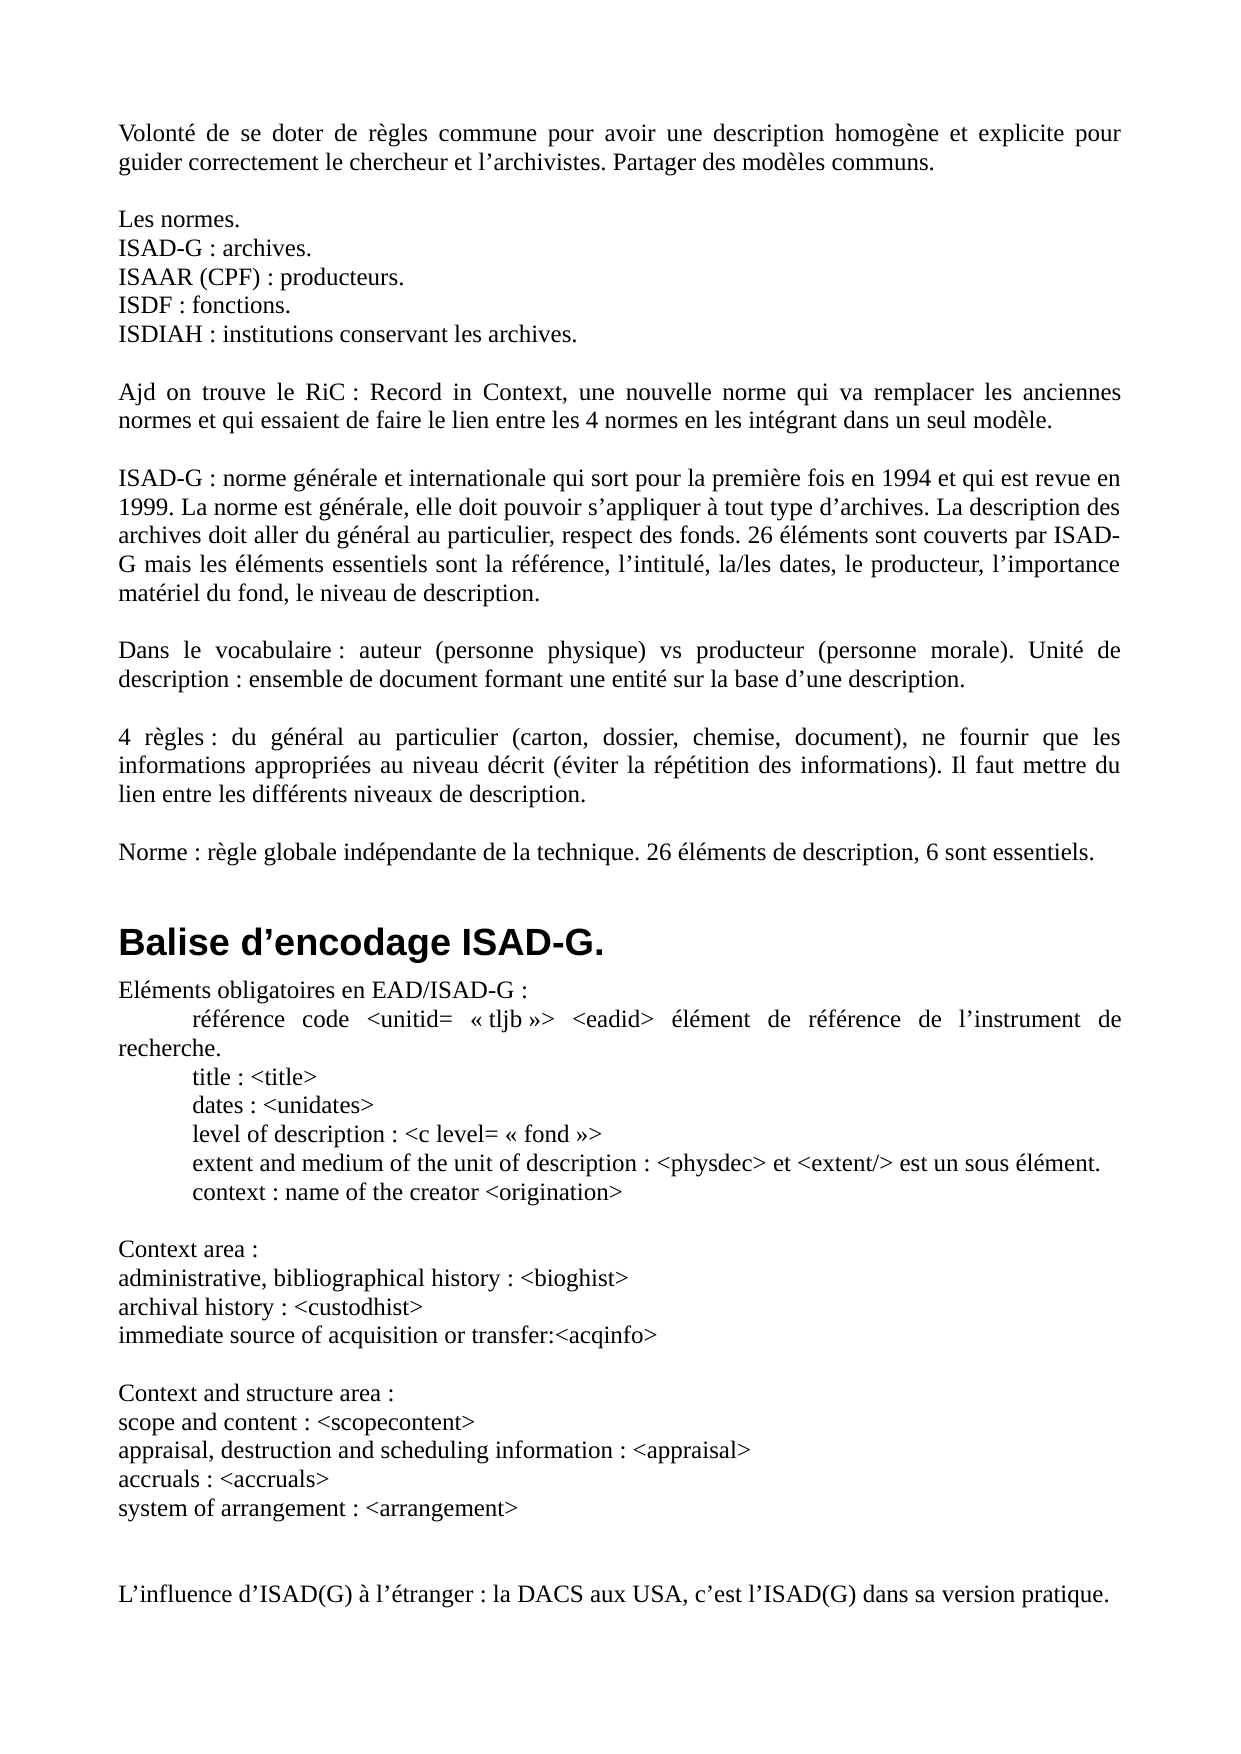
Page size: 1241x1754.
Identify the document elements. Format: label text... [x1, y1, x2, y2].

text appraisal, destruction and scheduling information : <appraisal> [118, 1436, 1122, 1464]
text L’influence d’ISAD(G) à l’étranger : la DACS aux USA, c’est l’ISAD(G) dans sa version pratique. [118, 1579, 1122, 1608]
text scope and content : <scopecontent> [118, 1407, 1122, 1436]
text archival history : <custodhist> [118, 1292, 1122, 1321]
subtitle Balise d’encodage ISAD-G. [118, 919, 1122, 963]
text Ajd on trouve le RiC : Record in Context, une nouvelle norme qui va remplacer les anciennes normes et qui essaient de faire le lien entre les 4 normes en les intégrant dans un seul modèle. [118, 377, 1122, 434]
text 4 règles : du général au particulier (carton, dossier, chemise, document), ne fournir que les informations appropriées au niveau décrit (éviter la répétition des informations). Il faut mettre du lien entre les différents niveaux de description. [118, 722, 1122, 808]
text Eléments obligatoires en EAD/ISAD-G : [118, 976, 1122, 1004]
text title : <title> [118, 1062, 1122, 1091]
text ISAD-G : norme générale et internationale qui sort pour la première fois en 1994 et qui est revue en 1999. La norme est générale, elle doit pouvoir s’appliquer à tout type d’archives. La description des archives doit aller du général au particulier, respect des fonds. 26 éléments sont couverts par ISAD-G mais les éléments essentiels sont la référence, l’intitulé, la/les dates, le producteur, l’importance matériel du fond, le niveau de description. [118, 463, 1122, 607]
text system of arrangement : <arrangement> [118, 1493, 1122, 1522]
text administrative, bibliographical history : <bioghist> [118, 1263, 1122, 1292]
text ISAAR (CPF) : producteurs. [118, 262, 1122, 291]
text Les normes. [118, 204, 1122, 233]
text context : name of the creator <origination> [118, 1177, 1122, 1206]
text extent and medium of the unit of description : <physdec> et <extent/> est un sous élément. [118, 1148, 1122, 1177]
text référence code <unitid= « tljb »> <eadid> élément de référence de l’instrument de recherche. [118, 1004, 1122, 1062]
text immediate source of acquisition or transfer:<acqinfo> [118, 1321, 1122, 1349]
text Volonté de se doter de règles commune pour avoir une description homogène et explicite pour guider correctement le chercheur et l’archivistes. Partager des modèles communs. [118, 118, 1122, 176]
text ISDIAH : institutions conservant les archives. [118, 319, 1122, 348]
text Context area : [118, 1234, 1122, 1263]
text dates : <unidates> [118, 1091, 1122, 1119]
text ISAD-G : archives. [118, 233, 1122, 262]
text Context and structure area : [118, 1378, 1122, 1407]
text Dans le vocabulaire : auteur (personne physique) vs producteur (personne morale). Unité de description : ensemble de document formant une entité sur la base d’une description. [118, 636, 1122, 693]
text level of description : <c level= « fond »> [118, 1119, 1122, 1148]
text ISDF : fonctions. [118, 291, 1122, 319]
text accruals : <accruals> [118, 1464, 1122, 1493]
text Norme : règle globale indépendante de la technique. 26 éléments de description, 6 sont essentiels. [118, 837, 1122, 866]
